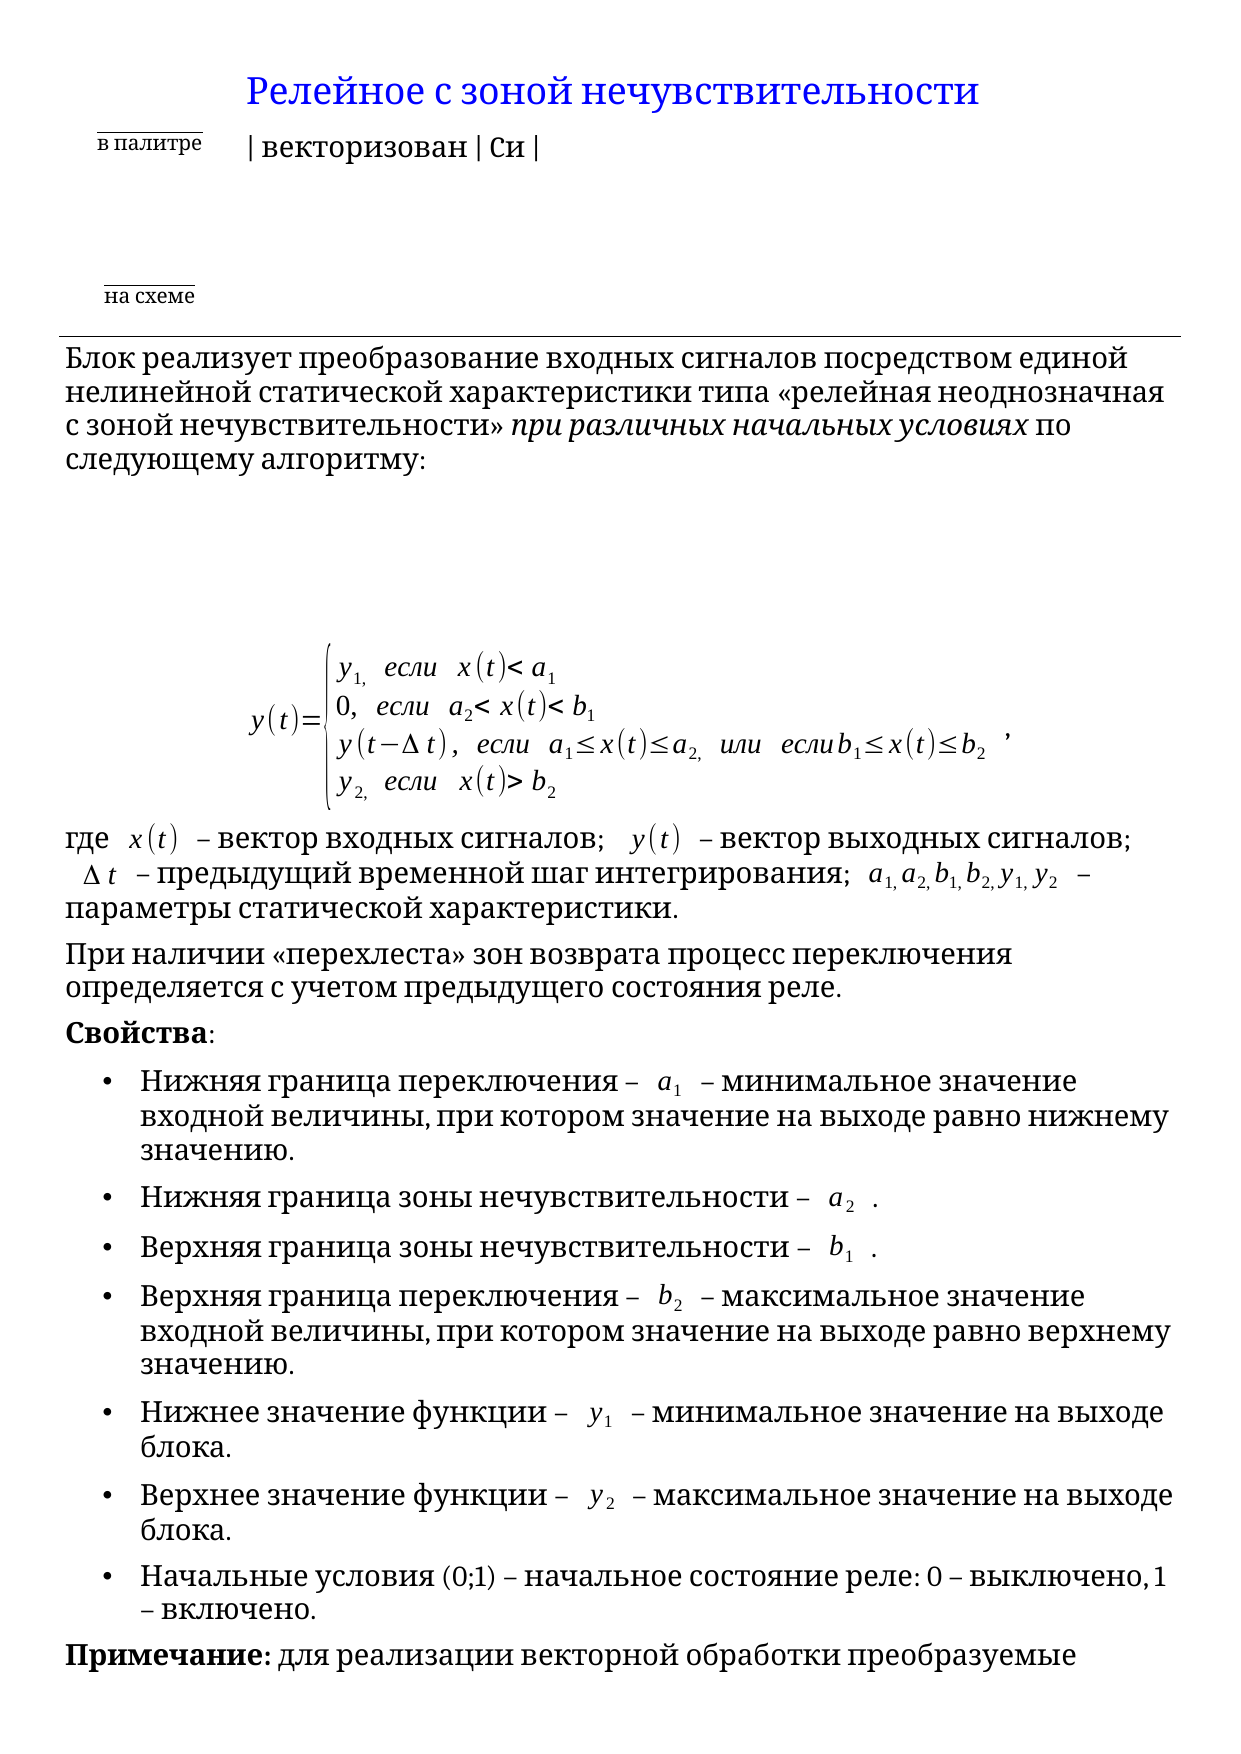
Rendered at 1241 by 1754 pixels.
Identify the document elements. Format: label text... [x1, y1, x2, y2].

table_cell [240, 279, 1181, 336]
table_cell на схеме [59, 279, 240, 336]
table_header [59, 59, 240, 125]
table_header Релейное с зоной нечувствительности [240, 59, 1181, 125]
table_cell | векторизован | Cи | [240, 125, 1181, 183]
table_cell Блок реализует преобразование входных сигналов посредством единой нелинейной статической характеристики типа «релейная неоднозначная с зоной нечувствительности» при различных начальных условиях по следующему алгоритму: , где– вектор входных сигналов; – вектор выходных сигналов;– предыдущий временной шаг интегрирования;– параметры статической характеристики. При наличии «перехлеста» зон возврата процесс переключения определяется с учетом предыдущего состояния реле. Свойства: Нижняя граница переключения –– минимальное значение входной величины, при котором значение на выходе равно нижнему значению. Нижняя граница зоны нечувствительности –. Верхняя граница зоны нечувствительности –. Верхняя граница переключения –– максимальное значение входной величины, при котором значение на выходе равно верхнему значению. Нижнее значение функции –– минимальное значение на выходе блока. Верхнее значение функции –– максимальное значение на выходе блока. Начальные условия (0;1) – начальное состояние реле: 0 – выключено, 1 – включено. Примечание: для реализации векторной обработки преобразуемые сигналы должны быть «сжаты» в векторный входной сигнал посредством типового блока Мультиплексор. [59, 337, 1181, 1679]
table_cell [59, 183, 240, 279]
table_cell [240, 183, 1181, 279]
table_cell в палитре [59, 125, 240, 183]
